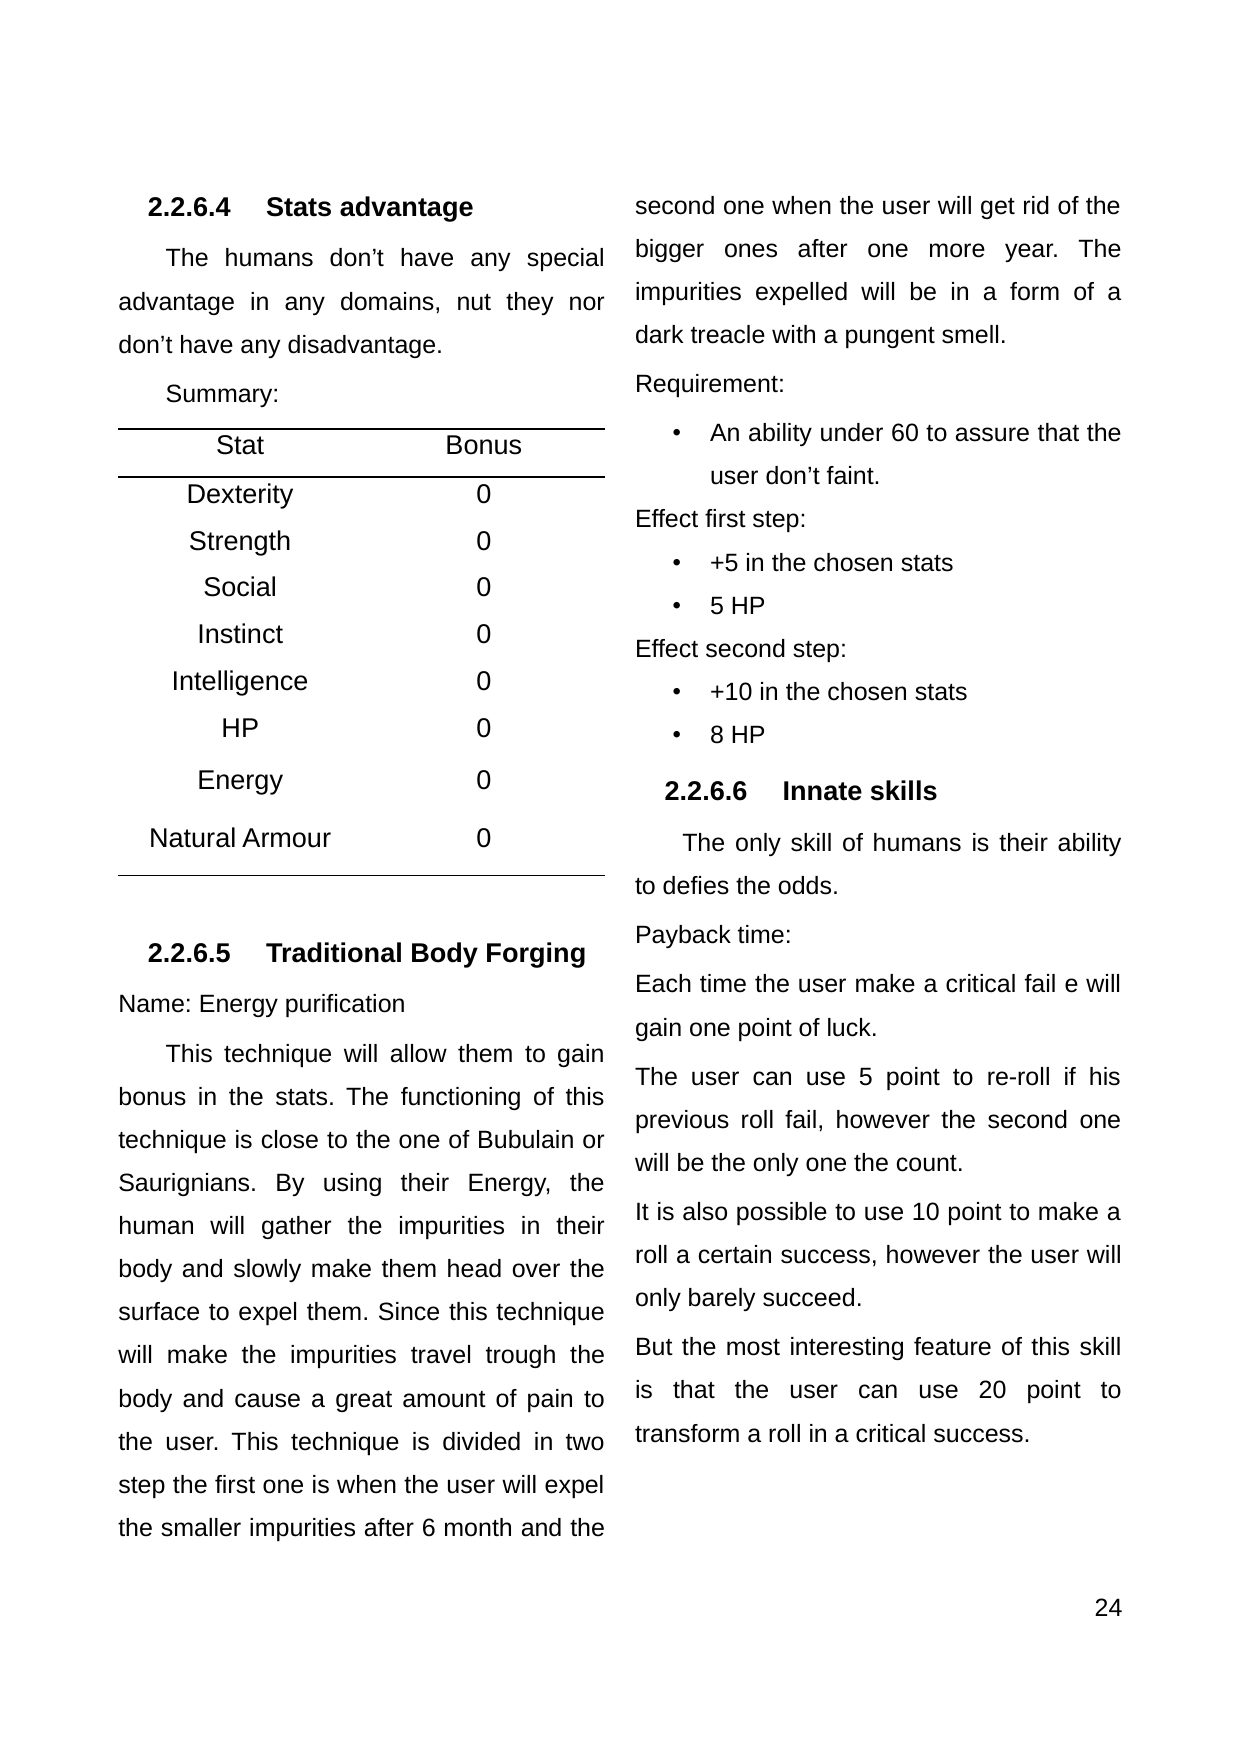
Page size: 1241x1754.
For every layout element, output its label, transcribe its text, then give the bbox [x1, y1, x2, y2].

text Name: Energy purification [118, 989, 605, 1018]
table_cell Social [118, 571, 362, 618]
table_cell Natural Armour [118, 817, 362, 875]
table_cell 0 [362, 712, 605, 758]
list +10 in the chosen stats [672, 677, 1122, 706]
text The only skill of humans is their ability to defies the odds. [635, 828, 1122, 900]
text Effect first step: [635, 504, 1122, 533]
text It is also possible to use 10 point to make a roll a certain success, however the user will only barely succeed. [635, 1197, 1122, 1312]
table_cell 0 [362, 525, 605, 571]
text Summary: [118, 379, 605, 407]
table_cell 0 [362, 665, 605, 712]
table_cell Dexterity [118, 478, 362, 524]
table_cell Intelligence [118, 665, 362, 712]
list 5 HP [672, 591, 1122, 620]
list 8 HP [672, 720, 1122, 749]
table_cell 0 [362, 478, 605, 524]
text Payback time: [635, 920, 1122, 949]
text The user can use 5 point to re-roll if his previous roll fail, however the second one will be the only one the count. [635, 1062, 1122, 1177]
text Requirement: [635, 369, 1122, 398]
subtitle Innate skills [635, 775, 1122, 807]
table_header Bonus [362, 430, 605, 476]
table_cell 0 [362, 817, 605, 875]
text But the most interesting feature of this skill is that the user can use 20 point to transform a roll in a critical success. [635, 1332, 1122, 1447]
table_cell Energy [118, 758, 362, 817]
list Effect second step: [635, 634, 1122, 663]
text This technique will allow them to gain bonus in the stats. The functioning of this technique is close to the one of Bubulain or Saurignians. By using their Energy, the human will gather the impurities in their body and slowly make them head over the surface to expel them. Since this technique will make the impurities travel trough the body and cause a great amount of pain to the user. This technique is divided in two step the first one is when the user will expel the smaller impurities after 6 month and the [118, 1038, 605, 1542]
subtitle Traditional Body Forging [118, 937, 605, 968]
text second one when the user will get rid of the bigger ones after one more year. The impurities expelled will be in a form of a dark treacle with a pungent smell. [635, 191, 1122, 349]
text Each time the user make a critical fail e will gain one point of luck. [635, 969, 1122, 1041]
table_cell 0 [362, 571, 605, 618]
list +5 in the chosen stats [672, 548, 1122, 576]
subtitle Stats advantage [118, 191, 605, 222]
table_header Stat [118, 430, 362, 476]
table_cell 0 [362, 758, 605, 817]
table_cell HP [118, 712, 362, 758]
text The humans don’t have any special advantage in any domains, nut they nor don’t have any disadvantage. [118, 243, 605, 358]
table_cell Instinct [118, 618, 362, 665]
table_cell 0 [362, 618, 605, 665]
list An ability under 60 to assure that the user don’t faint. [672, 418, 1122, 490]
table_cell Strength [118, 525, 362, 571]
